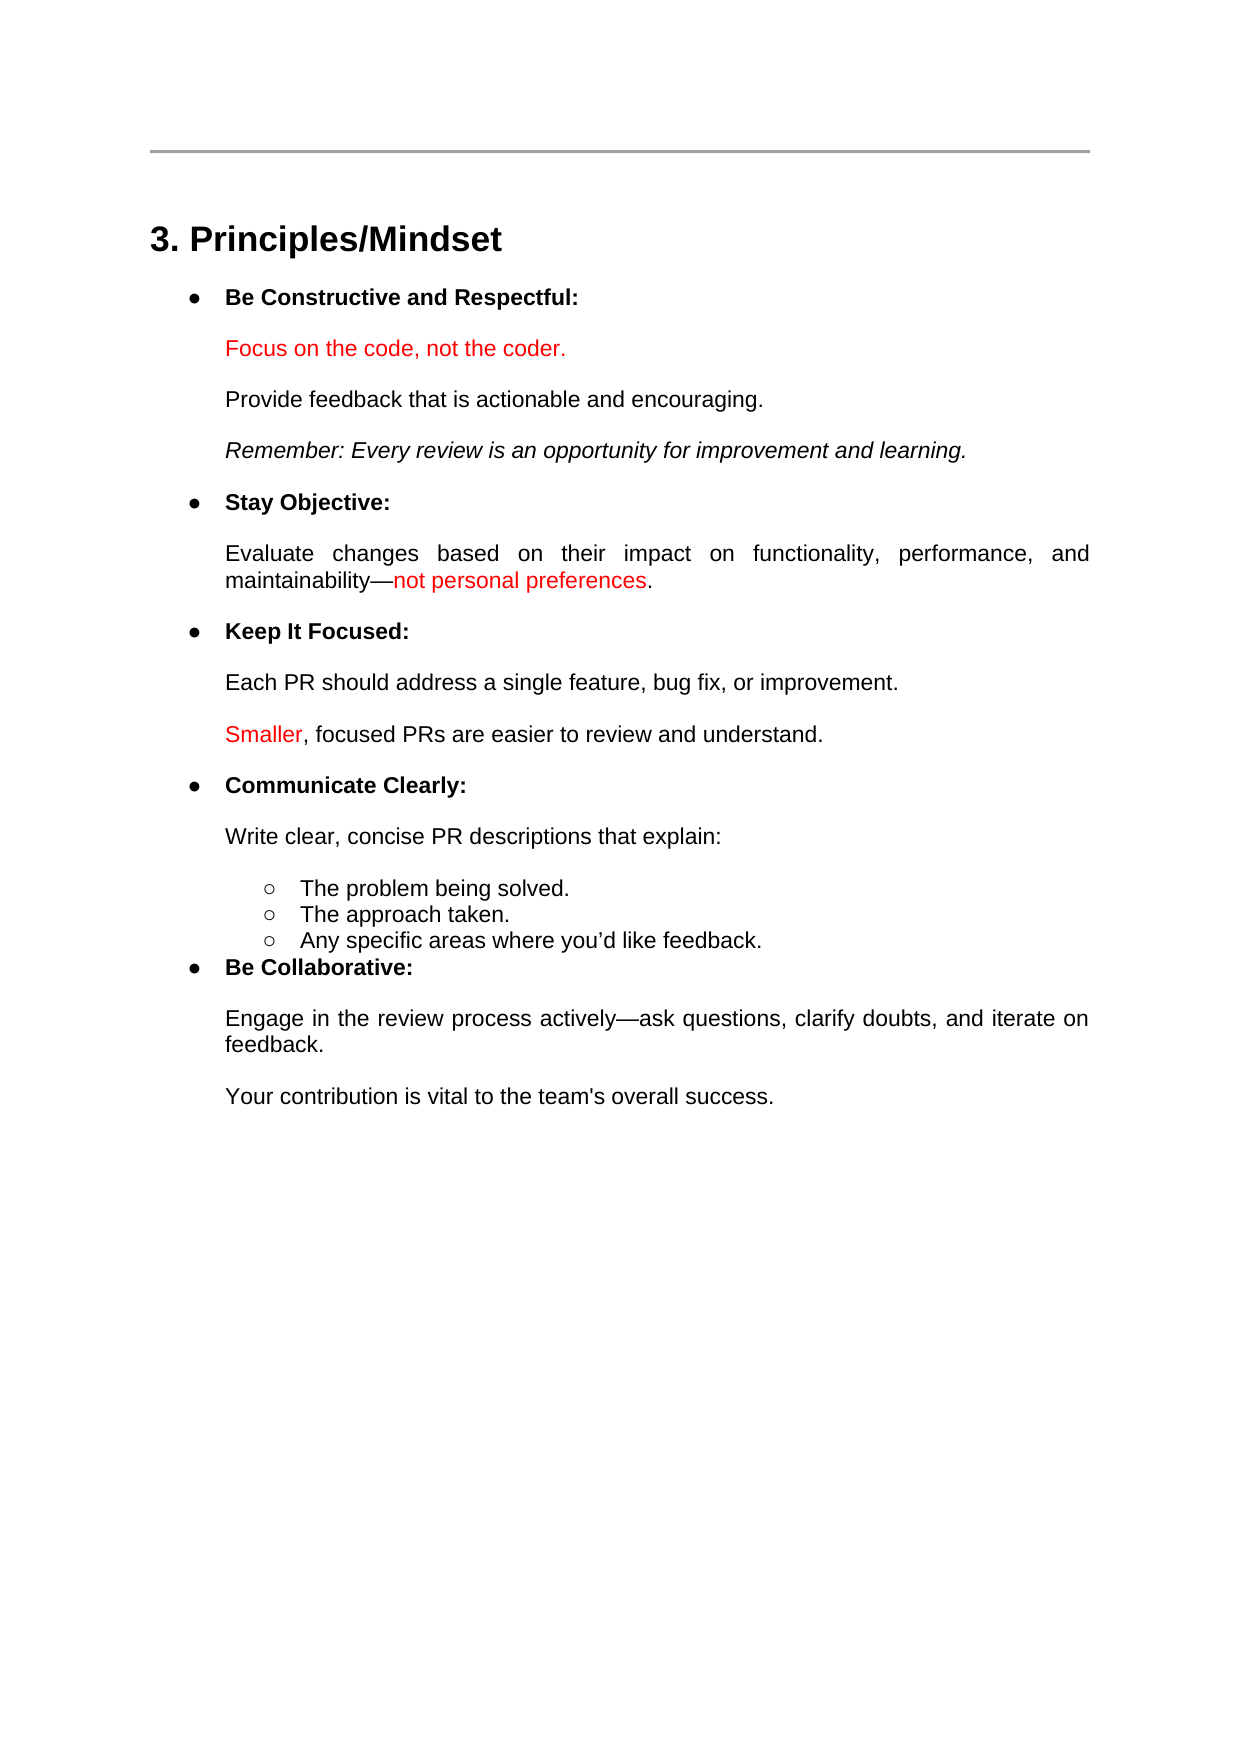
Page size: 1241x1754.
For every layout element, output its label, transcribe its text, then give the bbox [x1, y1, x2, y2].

text Focus on the code, not the coder. [225, 335, 1090, 361]
text Write clear, concise PR descriptions that explain: [225, 823, 1090, 850]
list Be Collaborative: [187, 954, 1090, 980]
list The approach taken. [262, 901, 1090, 927]
text Smaller, focused PRs are easier to review and understand. [225, 721, 1090, 747]
list Be Constructive and Respectful: [187, 283, 1090, 310]
text Your contribution is vital to the team's overall success. [225, 1083, 1090, 1109]
list Any specific areas where you’d like feedback. [262, 927, 1090, 954]
text Engage in the review process actively—ask questions, clarify doubts, and iterate on feedback. [225, 1005, 1090, 1058]
text Each PR should address a single feature, bug fix, or improvement. [225, 669, 1090, 696]
list Stay Objective: [187, 489, 1090, 515]
text Evaluate changes based on their impact on functionality, performance, and maintainability—not personal preferences. [225, 540, 1090, 593]
text Provide feedback that is actionable and encouraging. [225, 386, 1090, 412]
list Keep It Focused: [187, 618, 1090, 644]
subtitle 3. Principles/Mindset [150, 218, 1090, 258]
list The problem being solved. [262, 875, 1090, 901]
text Remember: Every review is an opportunity for improvement and learning. [225, 437, 1090, 464]
list Communicate Clearly: [187, 772, 1090, 798]
